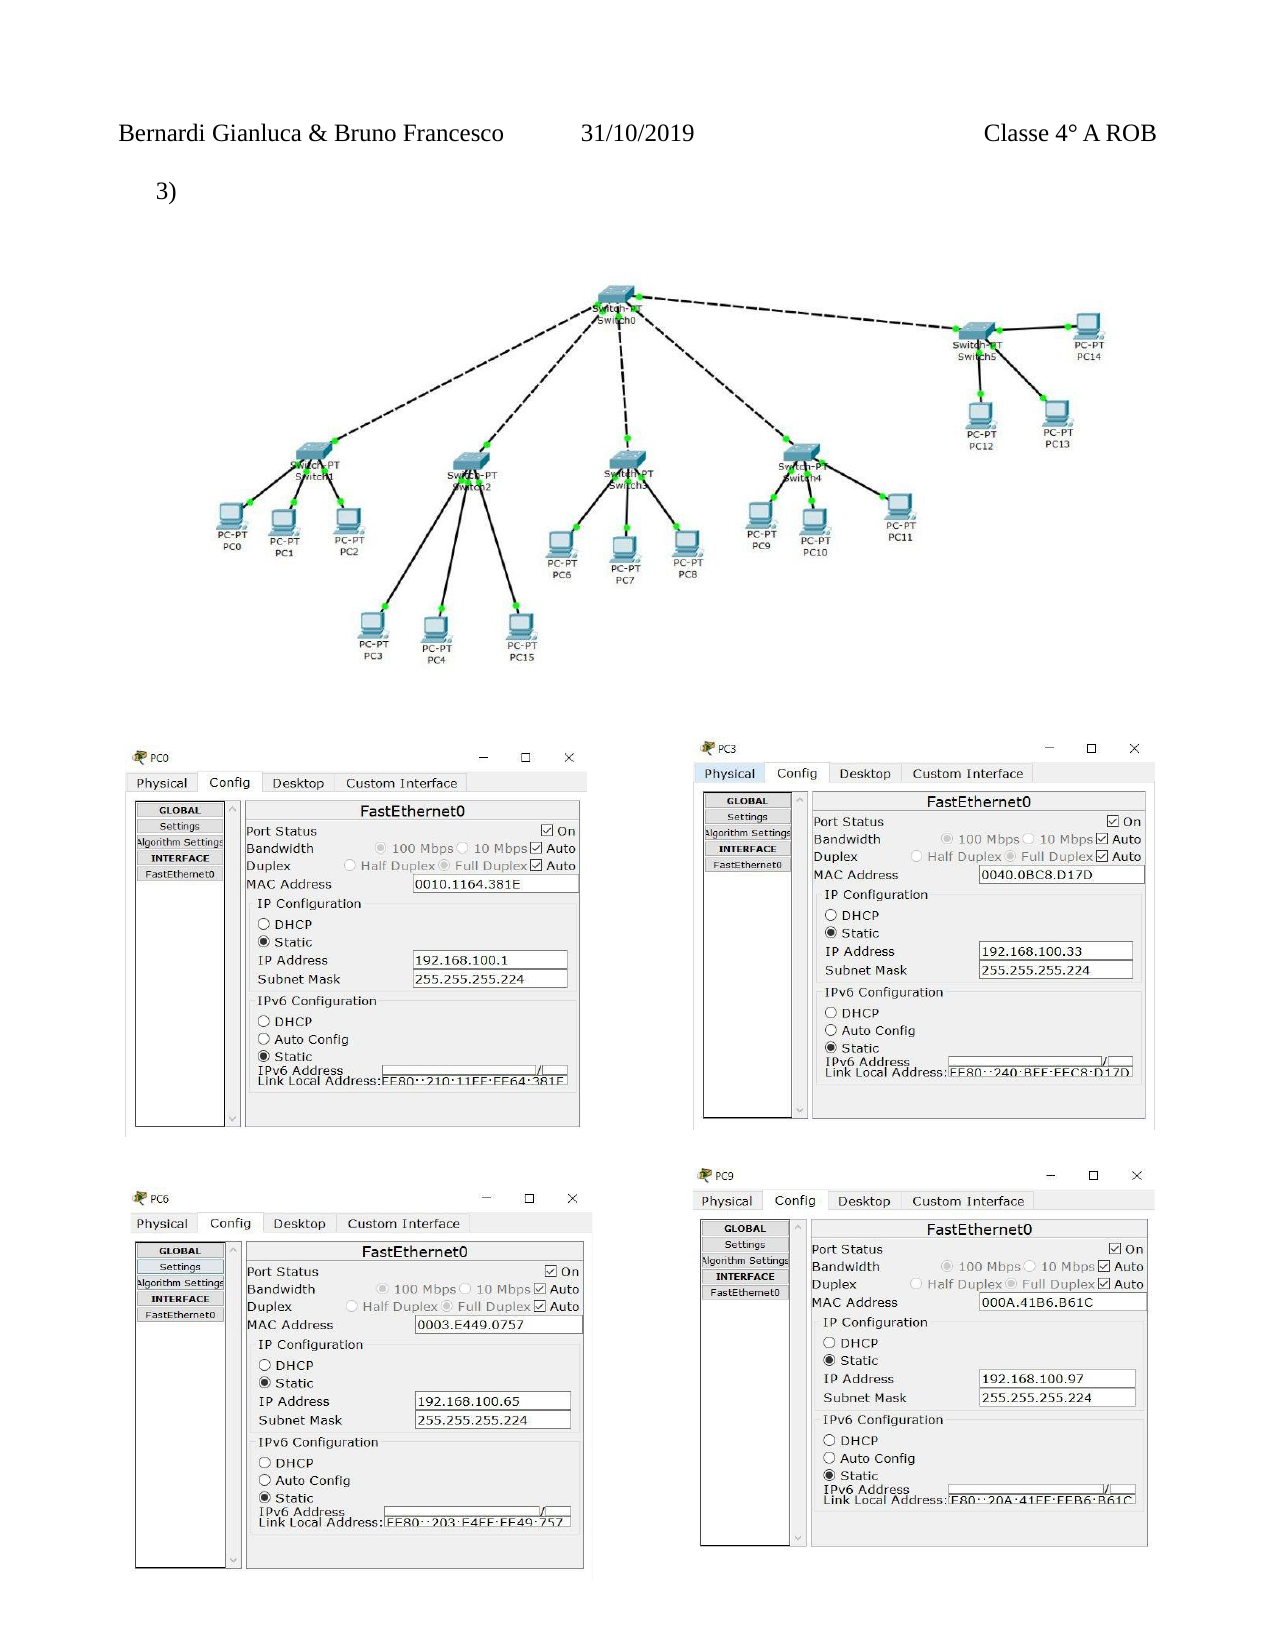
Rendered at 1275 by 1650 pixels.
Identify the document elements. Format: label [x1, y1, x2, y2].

picture [692, 1168, 1155, 1560]
picture [693, 737, 1155, 1130]
picture [152, 238, 1154, 682]
picture [125, 745, 587, 1137]
picture [130, 1187, 593, 1580]
